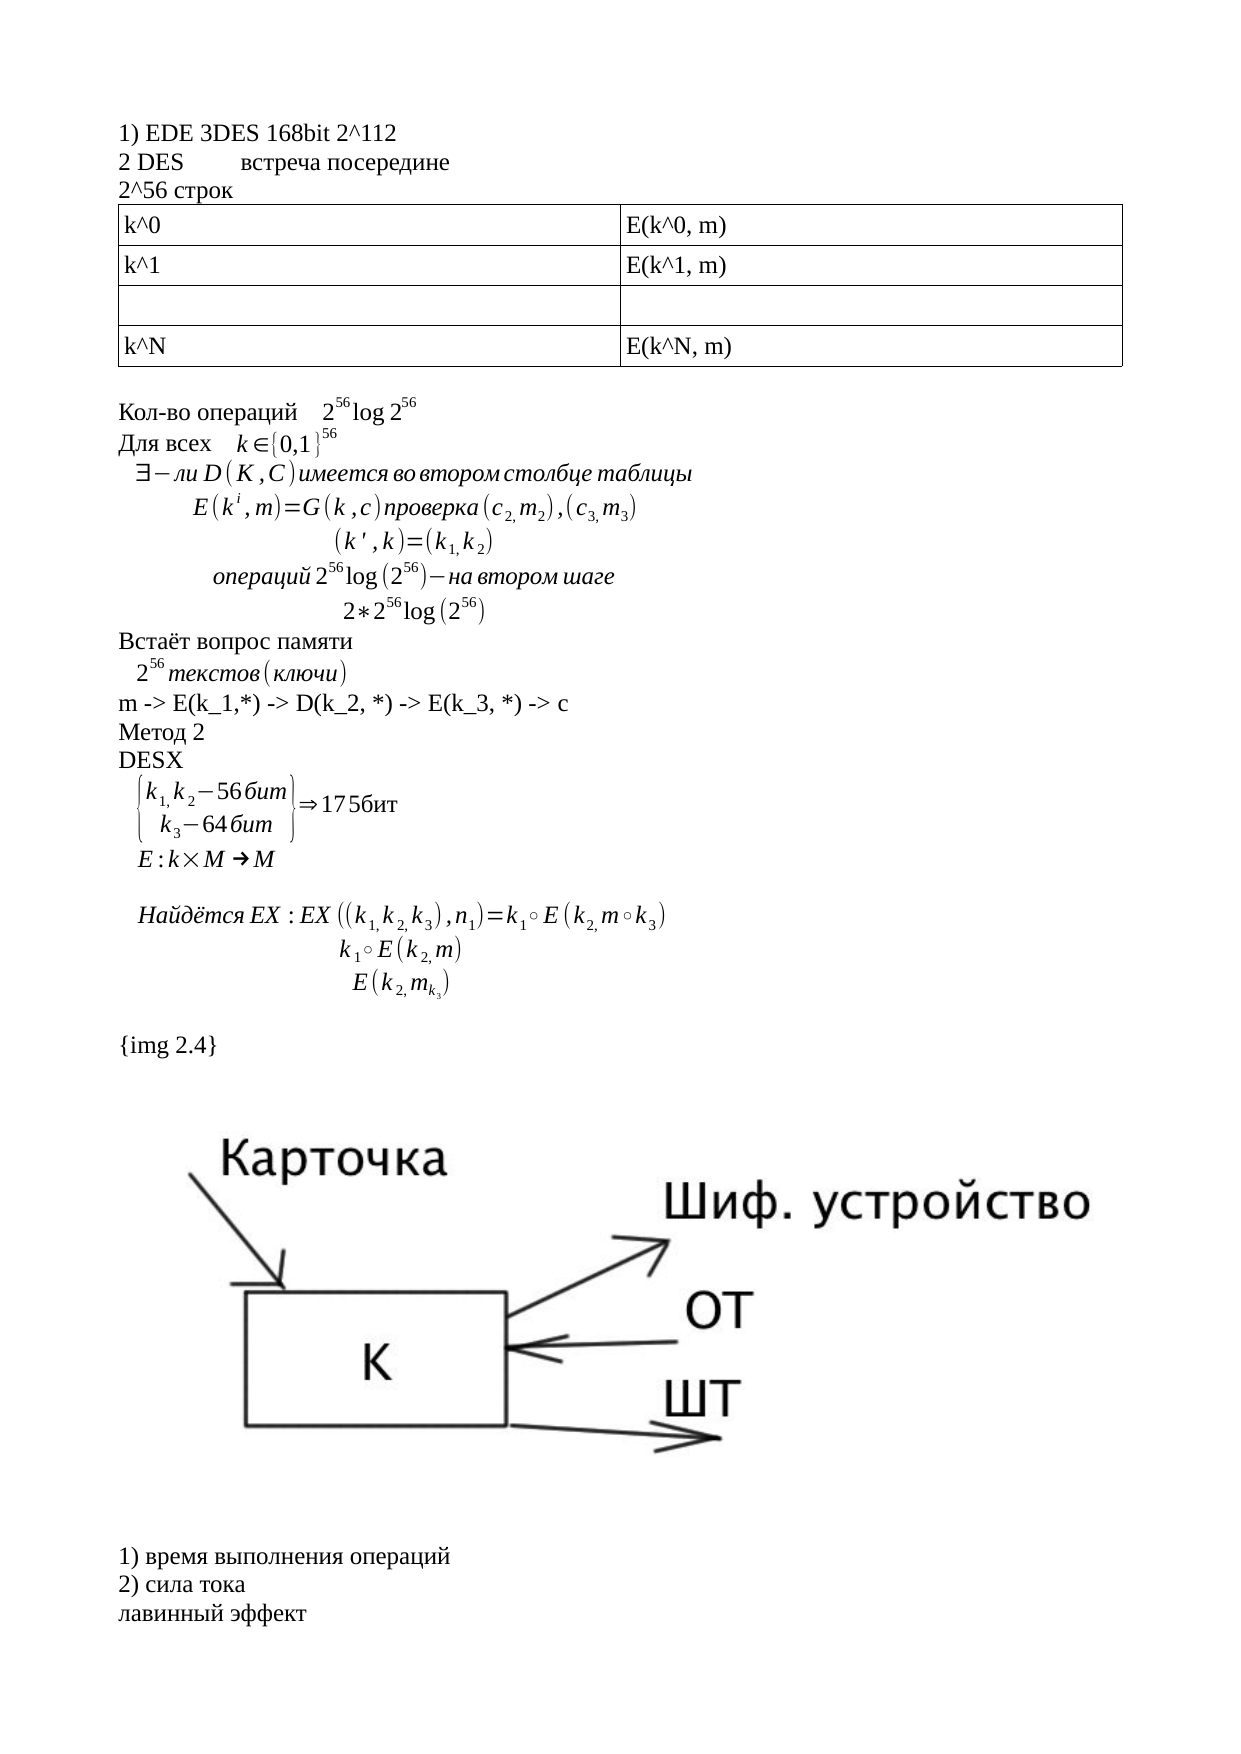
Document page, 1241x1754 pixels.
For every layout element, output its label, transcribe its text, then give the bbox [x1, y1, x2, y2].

table_cell E(k^N, m) [621, 326, 1122, 366]
text Встаёт вопрос памяти [118, 626, 1122, 655]
table_header E(k^0, m) [621, 205, 1122, 245]
text DESX [118, 746, 1122, 774]
picture [118, 1087, 1123, 1512]
table_cell [119, 286, 620, 325]
text Метод 2 [118, 717, 1122, 746]
table_cell k^1 [119, 246, 620, 285]
table_cell [621, 286, 1122, 325]
text {img 2.4} [118, 1030, 1122, 1059]
table_header k^0 [119, 205, 620, 245]
text 2^56 строк [118, 176, 1122, 204]
text m -> E(k_1,*) -> D(k_2, *) -> E(k_3, *) -> c [118, 688, 1122, 717]
text 2) сила тока [118, 1569, 1122, 1598]
text лавинный эффект [118, 1598, 1122, 1627]
text 2 DES встреча посередине [118, 147, 1122, 176]
table_cell E(k^1, m) [621, 246, 1122, 285]
text 1) время выполнения операций [118, 1541, 1122, 1569]
text Кол-во операций [118, 394, 1122, 426]
text 1) EDE 3DES 168bit 2^112 [118, 118, 1122, 147]
text Для всех [118, 426, 1122, 458]
table_cell k^N [119, 326, 620, 366]
